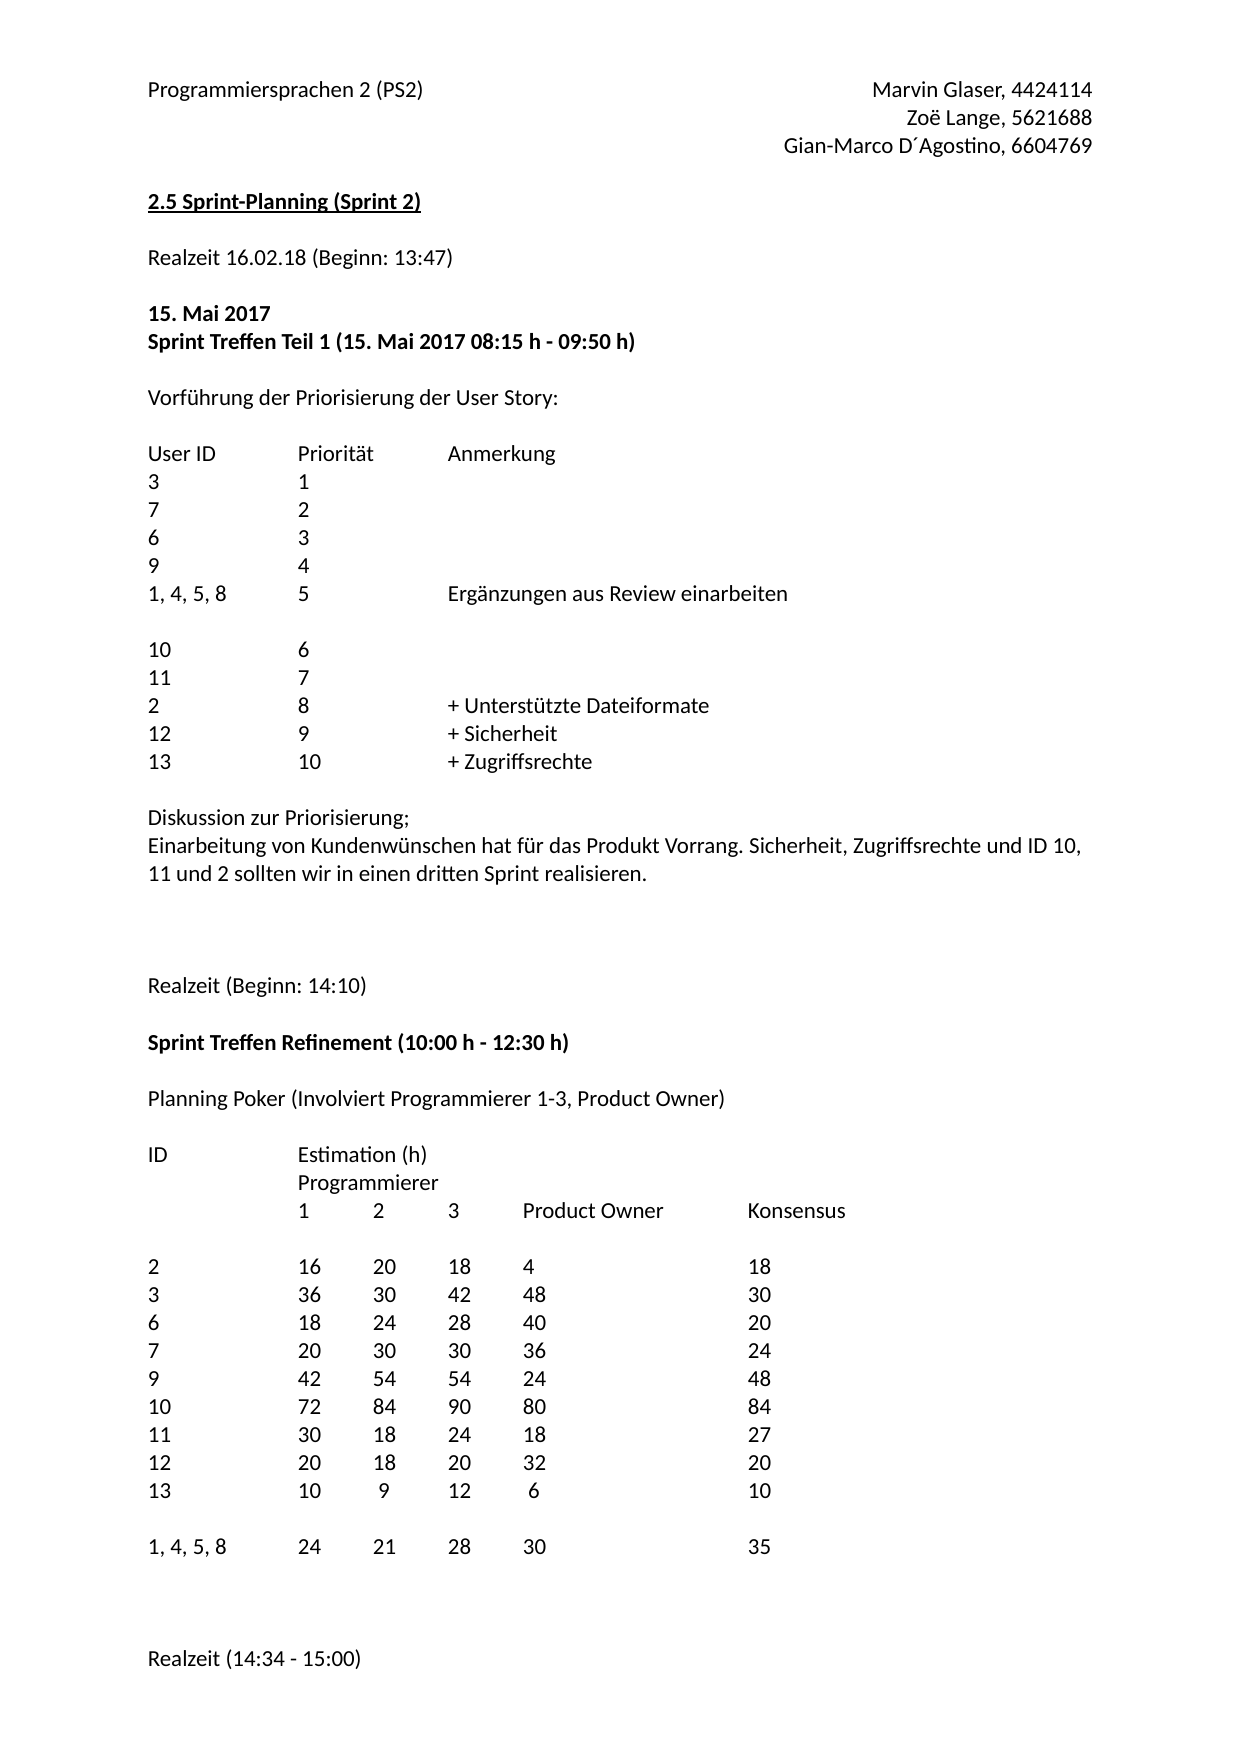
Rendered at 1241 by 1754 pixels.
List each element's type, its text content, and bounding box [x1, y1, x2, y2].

text Realzeit 16.02.18 (Beginn: 13:47) [148, 243, 1093, 271]
text Realzeit (Beginn: 14:10) [148, 972, 1093, 1000]
text Programmierer [148, 1168, 1093, 1196]
text 1, 4, 5, 8 24 21 28 30 35 [148, 1532, 1093, 1616]
text Vorführung der Priorisierung der User Story: [148, 383, 1093, 439]
text Realzeit (14:34 - 15:00) [148, 1644, 1093, 1672]
text 3 36 30 42 48 30 [148, 1280, 1093, 1308]
text Sprint Treffen Teil 1 (15. Mai 2017 08:15 h - 09:50 h) [148, 327, 1093, 355]
text 1, 4, 5, 8 5 Ergänzungen aus Review einarbeiten [148, 579, 1093, 607]
text 3 1 [148, 467, 1093, 495]
text Sprint Treffen Refinement (10:00 h - 12:30 h) [148, 1028, 1093, 1056]
text 9 42 54 54 24 48 [148, 1364, 1093, 1392]
text Diskussion zur Priorisierung; [148, 803, 1093, 832]
text 10 72 84 90 80 84 [148, 1392, 1093, 1420]
text 1 2 3 Product Owner Konsensus [148, 1196, 1093, 1252]
text 6 18 24 28 40 20 [148, 1308, 1093, 1336]
text 10 6 [148, 635, 1093, 663]
text 12 20 18 20 32 20 [148, 1448, 1093, 1476]
text 7 20 30 30 36 24 [148, 1336, 1093, 1364]
text 6 3 [148, 523, 1093, 551]
text 2 16 20 18 4 18 [148, 1252, 1093, 1280]
text 12 9 + Sicherheit [148, 719, 1093, 747]
text 7 2 [148, 495, 1093, 523]
text Einarbeitung von Kundenwünschen hat für das Produkt Vorrang. Sicherheit, Zugriffsrechte und ID 10, 11 und 2 sollten wir in einen dritten Sprint realisieren. [148, 832, 1093, 888]
text 13 10 + Zugriffsrechte [148, 747, 1093, 776]
text 9 4 [148, 551, 1093, 579]
text 13 10 9 12 6 10 [148, 1476, 1093, 1504]
text User ID Priorität Anmerkung [148, 439, 1093, 467]
text ID Estimation (h) [148, 1140, 1093, 1168]
text 2 8 + Unterstützte Dateiformate [148, 691, 1093, 719]
text 11 30 18 24 18 27 [148, 1420, 1093, 1448]
text Planning Poker (Involviert Programmierer 1-3, Product Owner) [148, 1084, 1093, 1140]
text 15. Mai 2017 [148, 271, 1093, 327]
text 11 7 [148, 663, 1093, 691]
text 2.5 Sprint-Planning (Sprint 2) [148, 187, 1093, 215]
